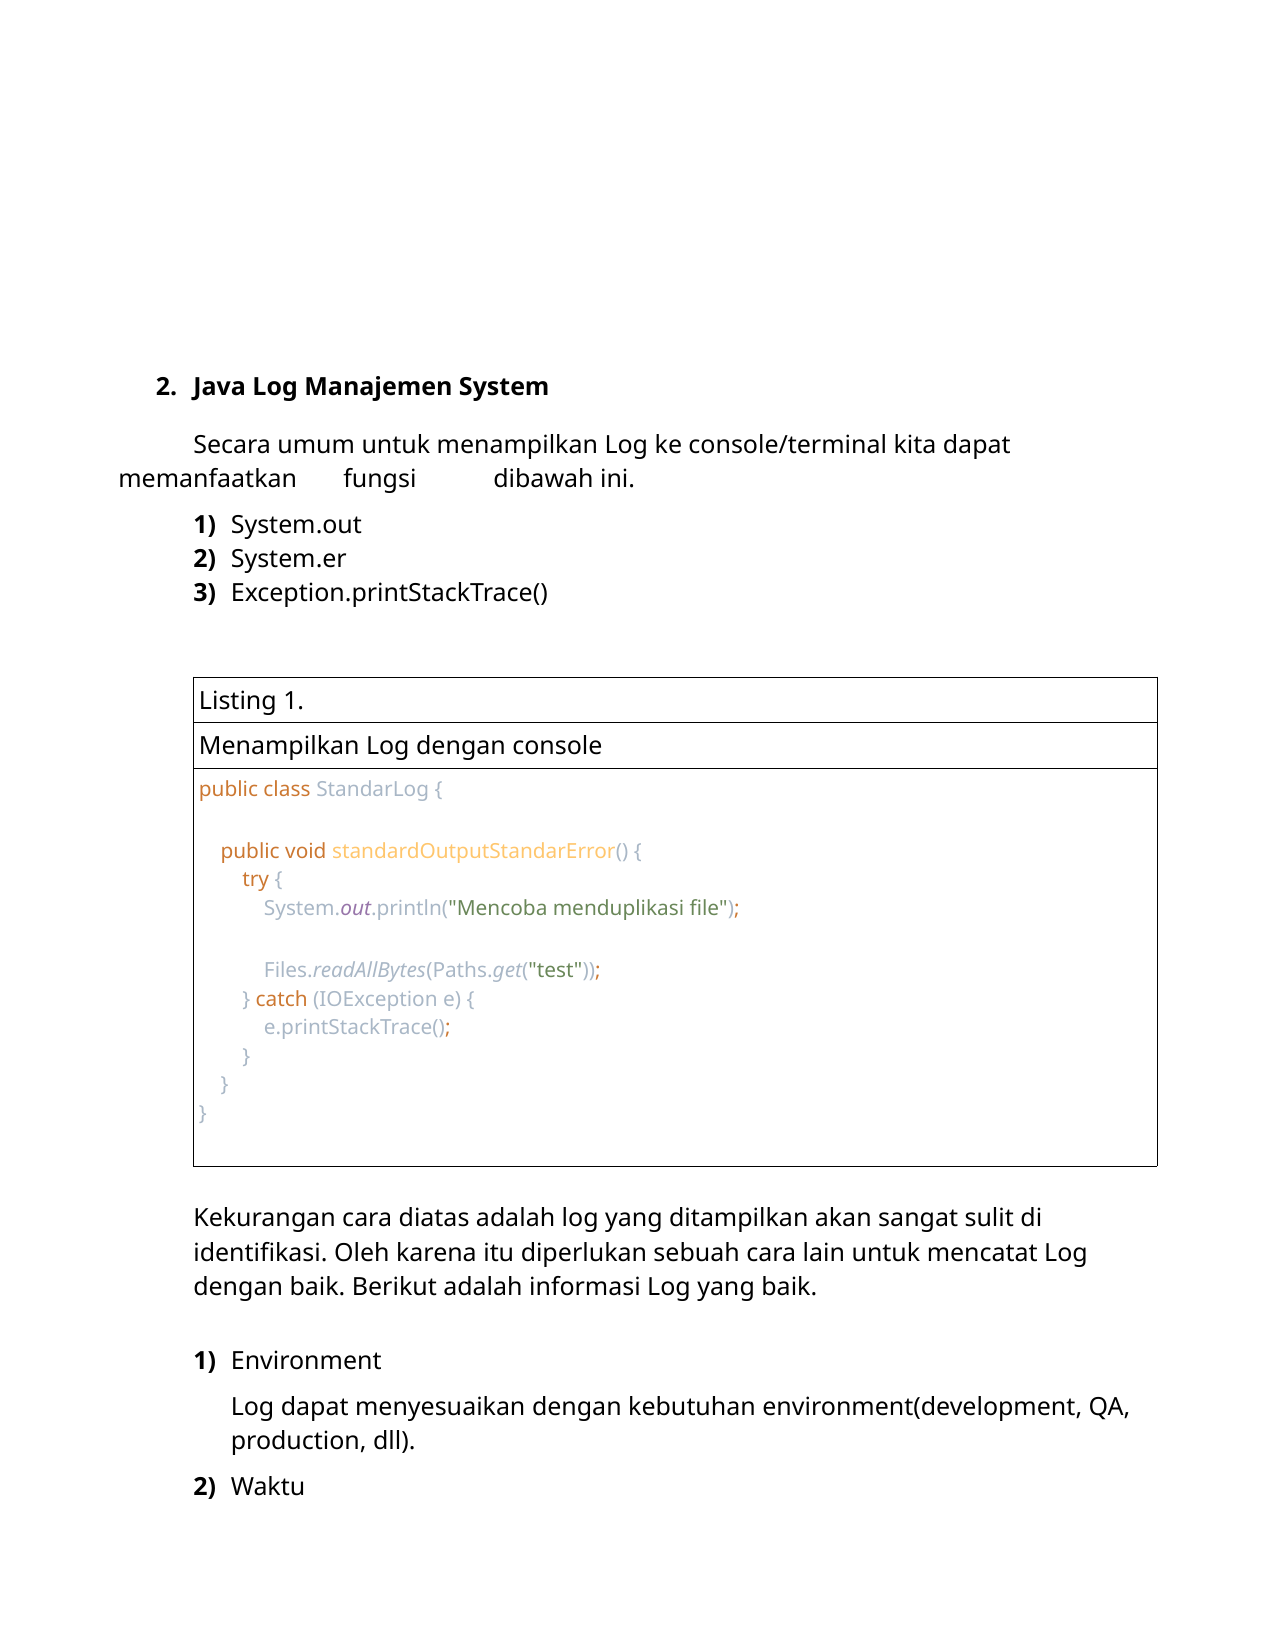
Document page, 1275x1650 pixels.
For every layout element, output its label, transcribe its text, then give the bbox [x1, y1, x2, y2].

text Secara umum untuk menampilkan Log ke console/terminal kita dapat memanfaatkan fungsi dibawah ini. [118, 426, 1157, 494]
table_cell public class StandarLog { public void standardOutputStandarError() { try { System.out.println("Mencoba menduplikasi file"); Files.readAllBytes(Paths.get("test")); } catch (IOException e) { e.printStackTrace(); } } } [194, 769, 1157, 1166]
list System.out [193, 506, 1157, 540]
text Kekurangan cara diatas adalah log yang ditampilkan akan sangat sulit di identifikasi. Oleh karena itu diperlukan sebuah cara lain untuk mencatat Log dengan baik. Berikut adalah informasi Log yang baik. [193, 1200, 1157, 1302]
list Exception.printStackTrace() [193, 574, 1157, 608]
table_cell Menampilkan Log dengan console [194, 723, 1157, 768]
list Waktu [193, 1468, 1157, 1502]
list Log dapat menyesuaikan dengan kebutuhan environment(development, QA, production, dll). [193, 1388, 1157, 1456]
list System.er [193, 540, 1157, 574]
list Java Log Manajemen System [156, 368, 1157, 402]
table_header Listing 1. [194, 678, 1157, 722]
list Environment [193, 1342, 1157, 1376]
